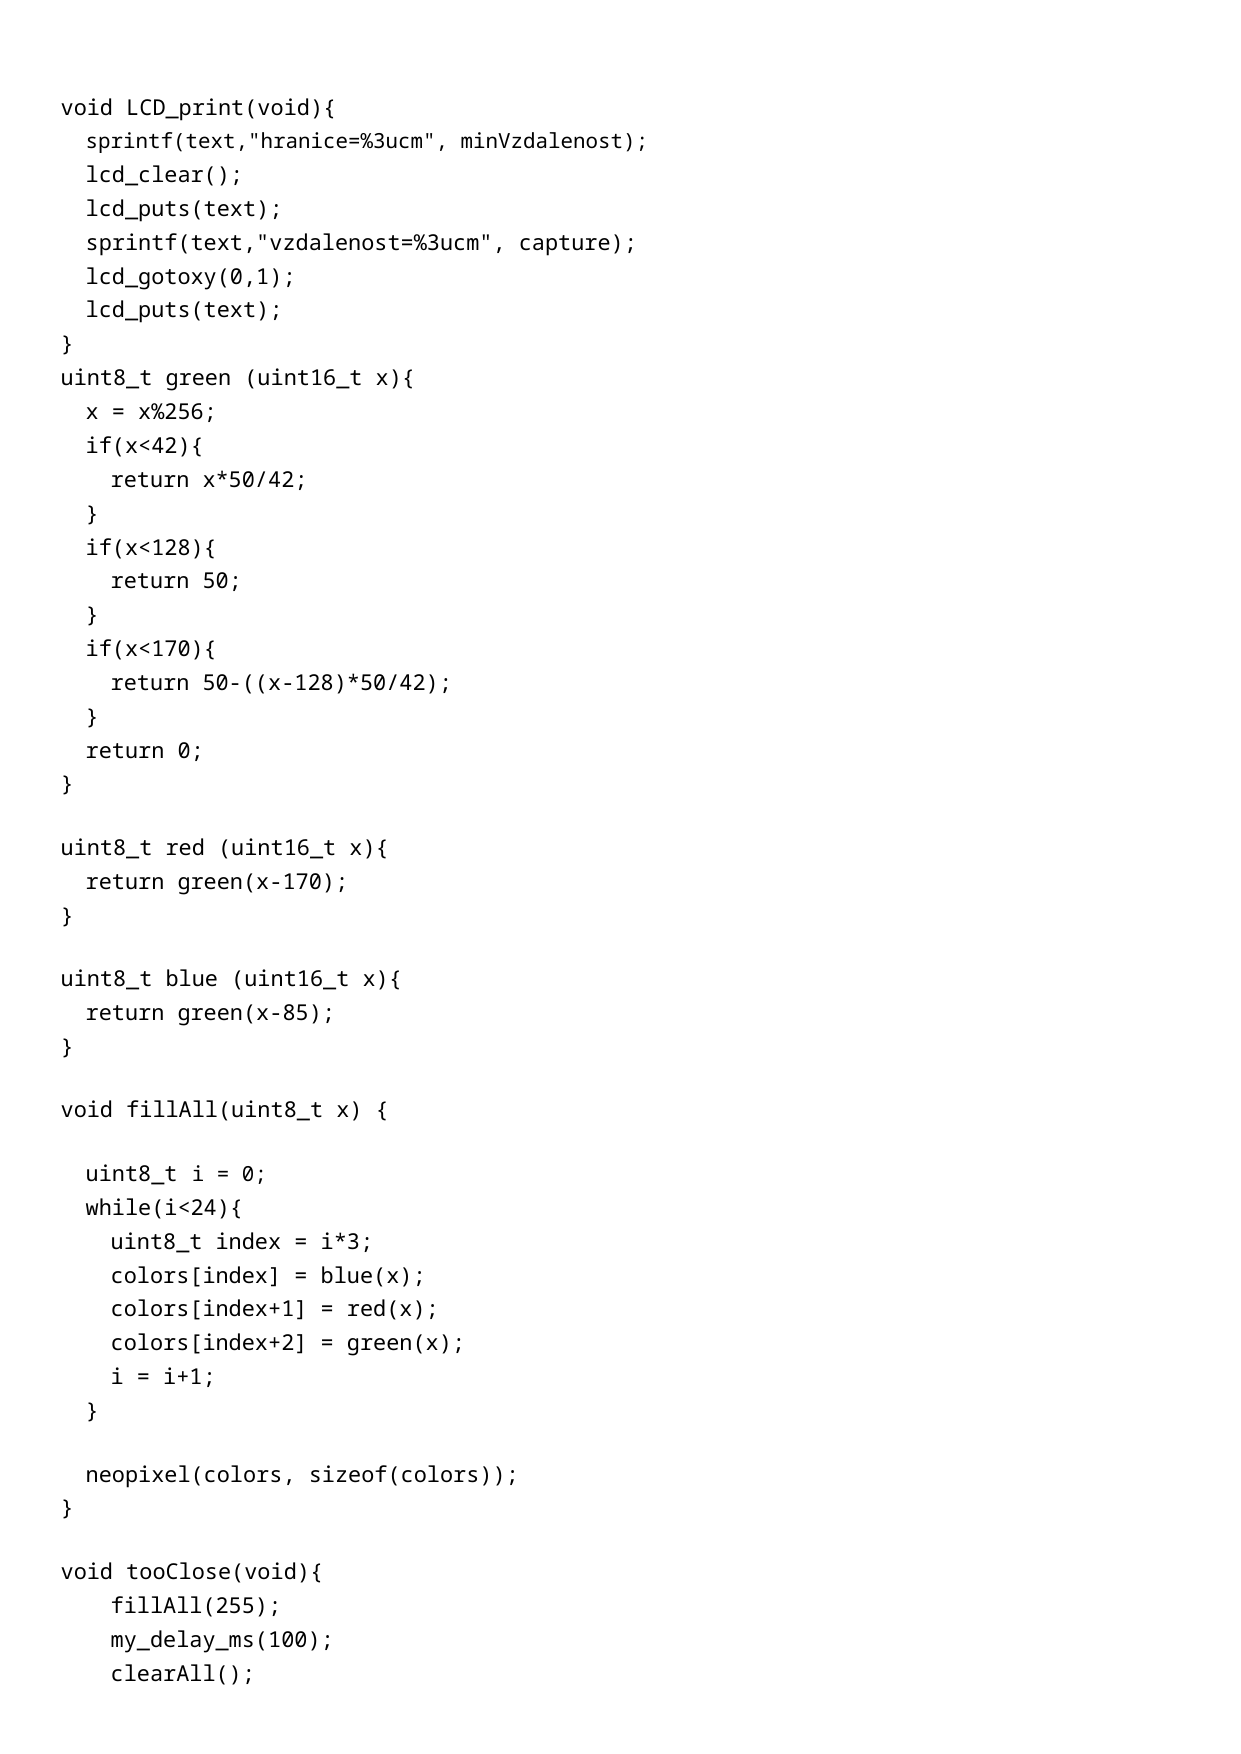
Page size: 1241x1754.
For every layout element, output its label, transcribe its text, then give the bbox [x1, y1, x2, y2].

text i = i+1; [110, 1361, 1090, 1391]
text sprintf(text,"vzdalenost=%3ucm", capture); [85, 227, 1090, 257]
text } [60, 900, 1090, 929]
text } [60, 1492, 1090, 1522]
text } [85, 498, 1090, 527]
text uint8_t blue (uint16_t x){ [60, 963, 1090, 993]
text lcd_puts(text); [85, 193, 1090, 223]
text fillAll(255); [110, 1590, 1090, 1620]
text lcd_gotoxy(0,1); [85, 261, 1090, 291]
text uint8_t i = 0; [85, 1158, 1090, 1188]
text sprintf(text,"hranice=%3ucm", minVzdalenost); [85, 127, 1090, 155]
text } [85, 701, 1090, 731]
text return green(x-85); [85, 997, 1090, 1027]
text uint8_t index = i*3; [110, 1226, 1090, 1256]
text return green(x-170); [85, 866, 1090, 896]
text if(x<128){ [85, 532, 1090, 561]
text } [60, 1031, 1090, 1061]
text void fillAll(uint8_t x) { [60, 1094, 1090, 1124]
text colors[index+1] = red(x); [110, 1293, 1090, 1323]
text } [60, 328, 1090, 358]
text return x*50/42; [110, 464, 1090, 494]
text x = x%256; [85, 396, 1090, 426]
text colors[index+2] = green(x); [110, 1327, 1090, 1357]
text return 50; [110, 565, 1090, 595]
text void tooClose(void){ [60, 1556, 1090, 1586]
text } [85, 599, 1090, 629]
text colors[index] = blue(x); [110, 1260, 1090, 1289]
text void LCD_print(void){ [60, 91, 1090, 121]
text neopixel(colors, sizeof(colors)); [85, 1459, 1090, 1488]
text my_delay_ms(100); [110, 1624, 1090, 1653]
text lcd_puts(text); [85, 294, 1090, 324]
text while(i<24){ [85, 1192, 1090, 1222]
text } [85, 1395, 1090, 1425]
text if(x<42){ [85, 430, 1090, 460]
text return 0; [85, 735, 1090, 764]
text clearAll(); [110, 1658, 1090, 1687]
text if(x<170){ [85, 633, 1090, 663]
text uint8_t red (uint16_t x){ [60, 832, 1090, 862]
text return 50-((x-128)*50/42); [110, 667, 1090, 697]
text uint8_t green (uint16_t x){ [60, 362, 1090, 392]
text lcd_clear(); [85, 159, 1090, 189]
text } [60, 768, 1090, 798]
